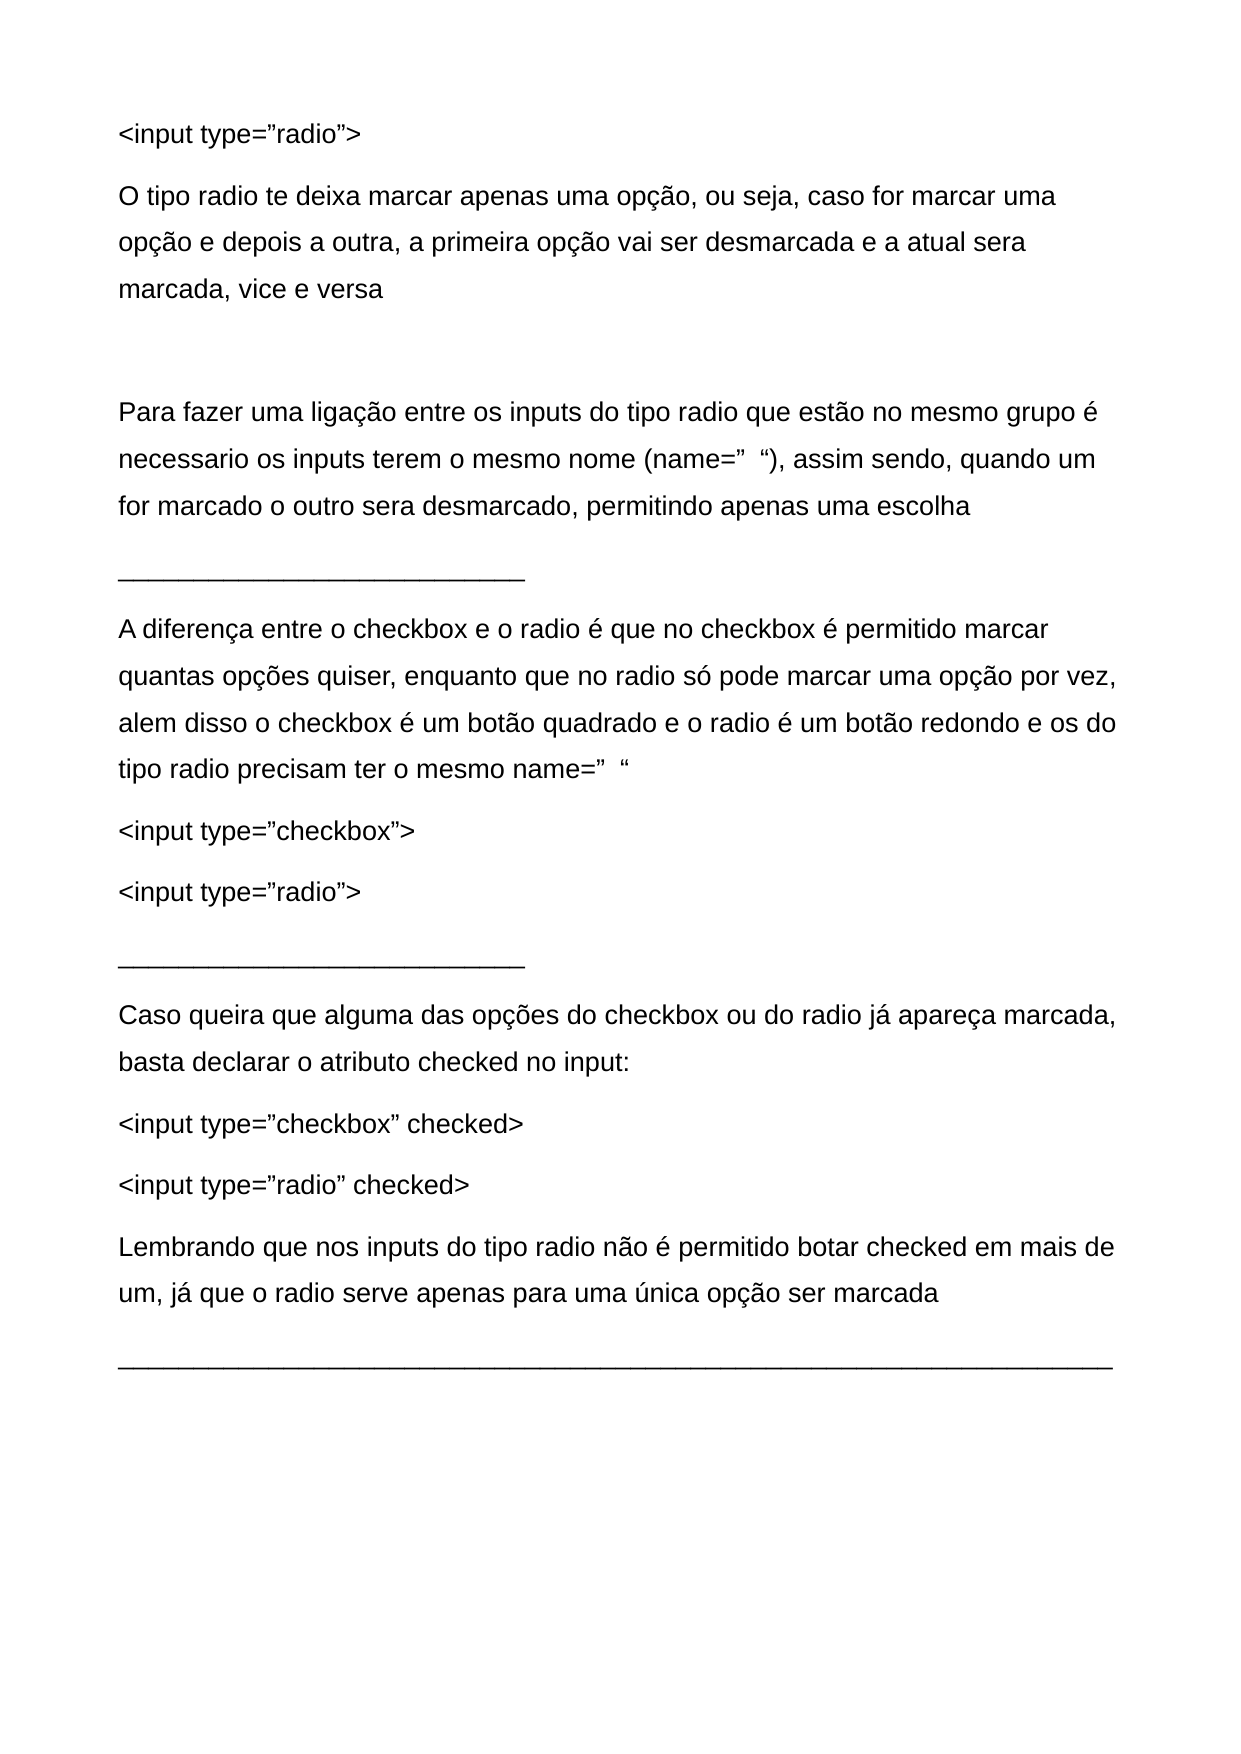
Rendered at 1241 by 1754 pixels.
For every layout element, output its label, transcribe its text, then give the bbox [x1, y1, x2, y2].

text ___________________________ [118, 551, 1122, 583]
text Lembrando que nos inputs do tipo radio não é permitido botar checked em mais de um, já que o radio serve apenas para uma única opção ser marcada [118, 1231, 1122, 1309]
text <input type=”radio” checked> [118, 1169, 1122, 1200]
text ___________________________ [118, 938, 1122, 969]
text <input type=”checkbox”> [118, 815, 1122, 846]
text A diferença entre o checkbox e o radio é que no checkbox é permitido marcar quantas opções quiser, enquanto que no radio só pode marcar uma opção por vez, alem disso o checkbox é um botão quadrado e o radio é um botão redondo e os do tipo radio precisam ter o mesmo name=” “ [118, 613, 1122, 785]
text <input type=”checkbox” checked> [118, 1108, 1122, 1139]
text O tipo radio te deixa marcar apenas uma opção, ou seja, caso for marcar uma opção e depois a outra, a primeira opção vai ser desmarcada e a atual sera marcada, vice e versa [118, 179, 1122, 304]
text <input type=”radio”> [118, 118, 1122, 149]
text Para fazer uma ligação entre os inputs do tipo radio que estão no mesmo grupo é necessario os inputs terem o mesmo nome (name=” “), assim sendo, quando um for marcado o outro sera desmarcado, permitindo apenas uma escolha [118, 396, 1122, 521]
text <input type=”radio”> [118, 876, 1122, 908]
text Caso queira que alguma das opções do checkbox ou do radio já apareça marcada, basta declarar o atributo checked no input: [118, 999, 1122, 1077]
text __________________________________________________________________ [118, 1339, 1122, 1370]
